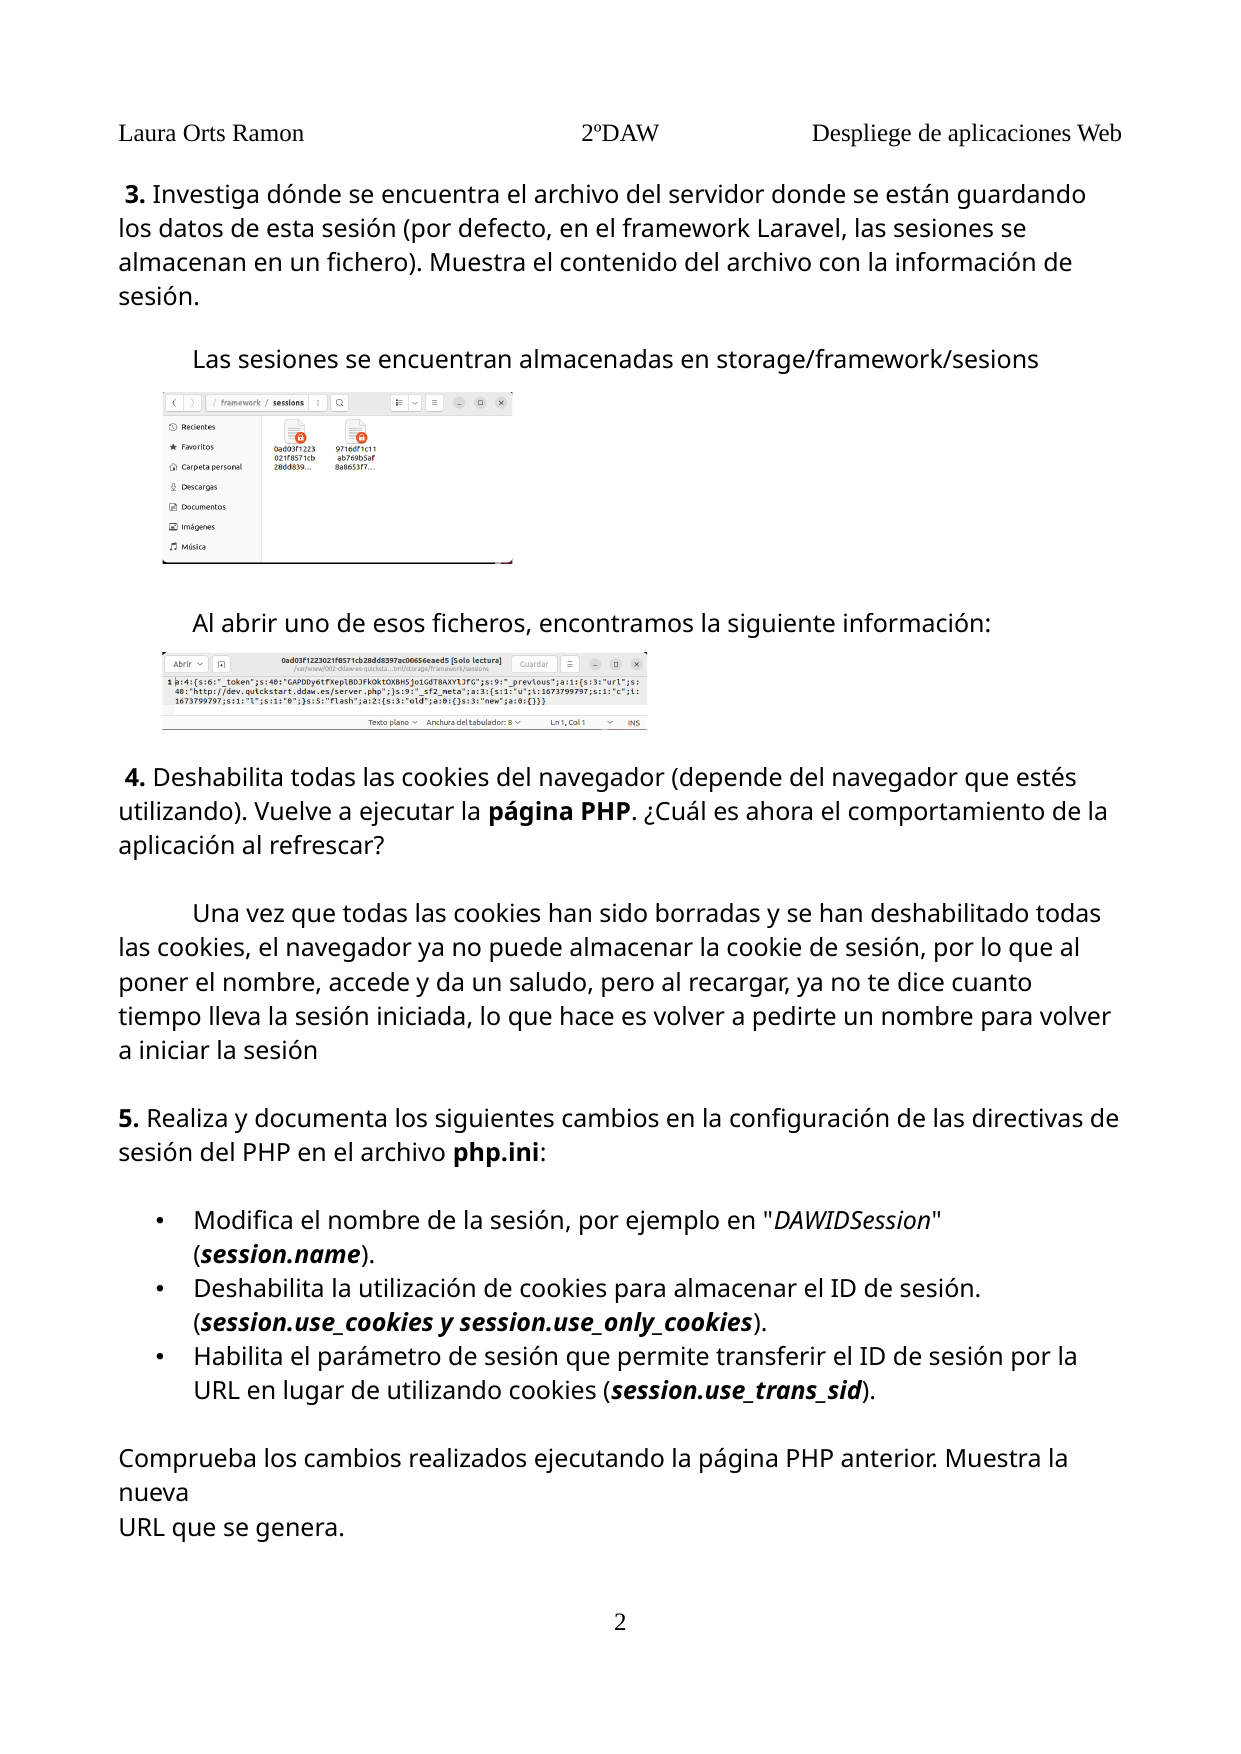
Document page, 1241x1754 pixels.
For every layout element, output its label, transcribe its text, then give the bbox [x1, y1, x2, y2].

text Una vez que todas las cookies han sido borradas y se han deshabilitado todas las cookies, el navegador ya no puede almacenar la cookie de sesión, por lo que al poner el nombre, accede y da un saludo, pero al recargar, ya no te dice cuanto tiempo lleva la sesión iniciada, lo que hace es volver a pedirte un nombre para volver a iniciar la sesión [118, 896, 1122, 1066]
picture [162, 652, 648, 730]
text URL que se genera. [118, 1509, 1122, 1543]
text Las sesiones se encuentran almacenadas en storage/framework/sesions [118, 341, 1122, 375]
text 3. Investiga dónde se encuentra el archivo del servidor donde se están guardando los datos de esta sesión (por defecto, en el framework Laravel, las sesiones se almacenan en un fichero). Muestra el contenido del archivo con la información de sesión. [118, 176, 1122, 313]
list Habilita el parámetro de sesión que permite transferir el ID de sesión por la URL en lugar de utilizando cookies (session.use_trans_sid). [156, 1339, 1122, 1407]
picture [162, 392, 513, 564]
text Al abrir uno de esos ficheros, encontramos la siguiente información: [118, 605, 1122, 639]
list Modifica el nombre de la sesión, por ejemplo en "DAWIDSession" (session.name). [156, 1203, 1122, 1271]
text 4. Deshabilita todas las cookies del navegador (depende del navegador que estés utilizando). Vuelve a ejecutar la página PHP. ¿Cuál es ahora el comportamiento de la aplicación al refrescar? [118, 760, 1122, 862]
list Deshabilita la utilización de cookies para almacenar el ID de sesión. (session.use_cookies y session.use_only_cookies). [156, 1271, 1122, 1339]
text Comprueba los cambios realizados ejecutando la página PHP anterior. Muestra la nueva [118, 1441, 1122, 1509]
text 5. Realiza y documenta los siguientes cambios en la configuración de las directivas de sesión del PHP en el archivo php.ini: [118, 1100, 1122, 1168]
